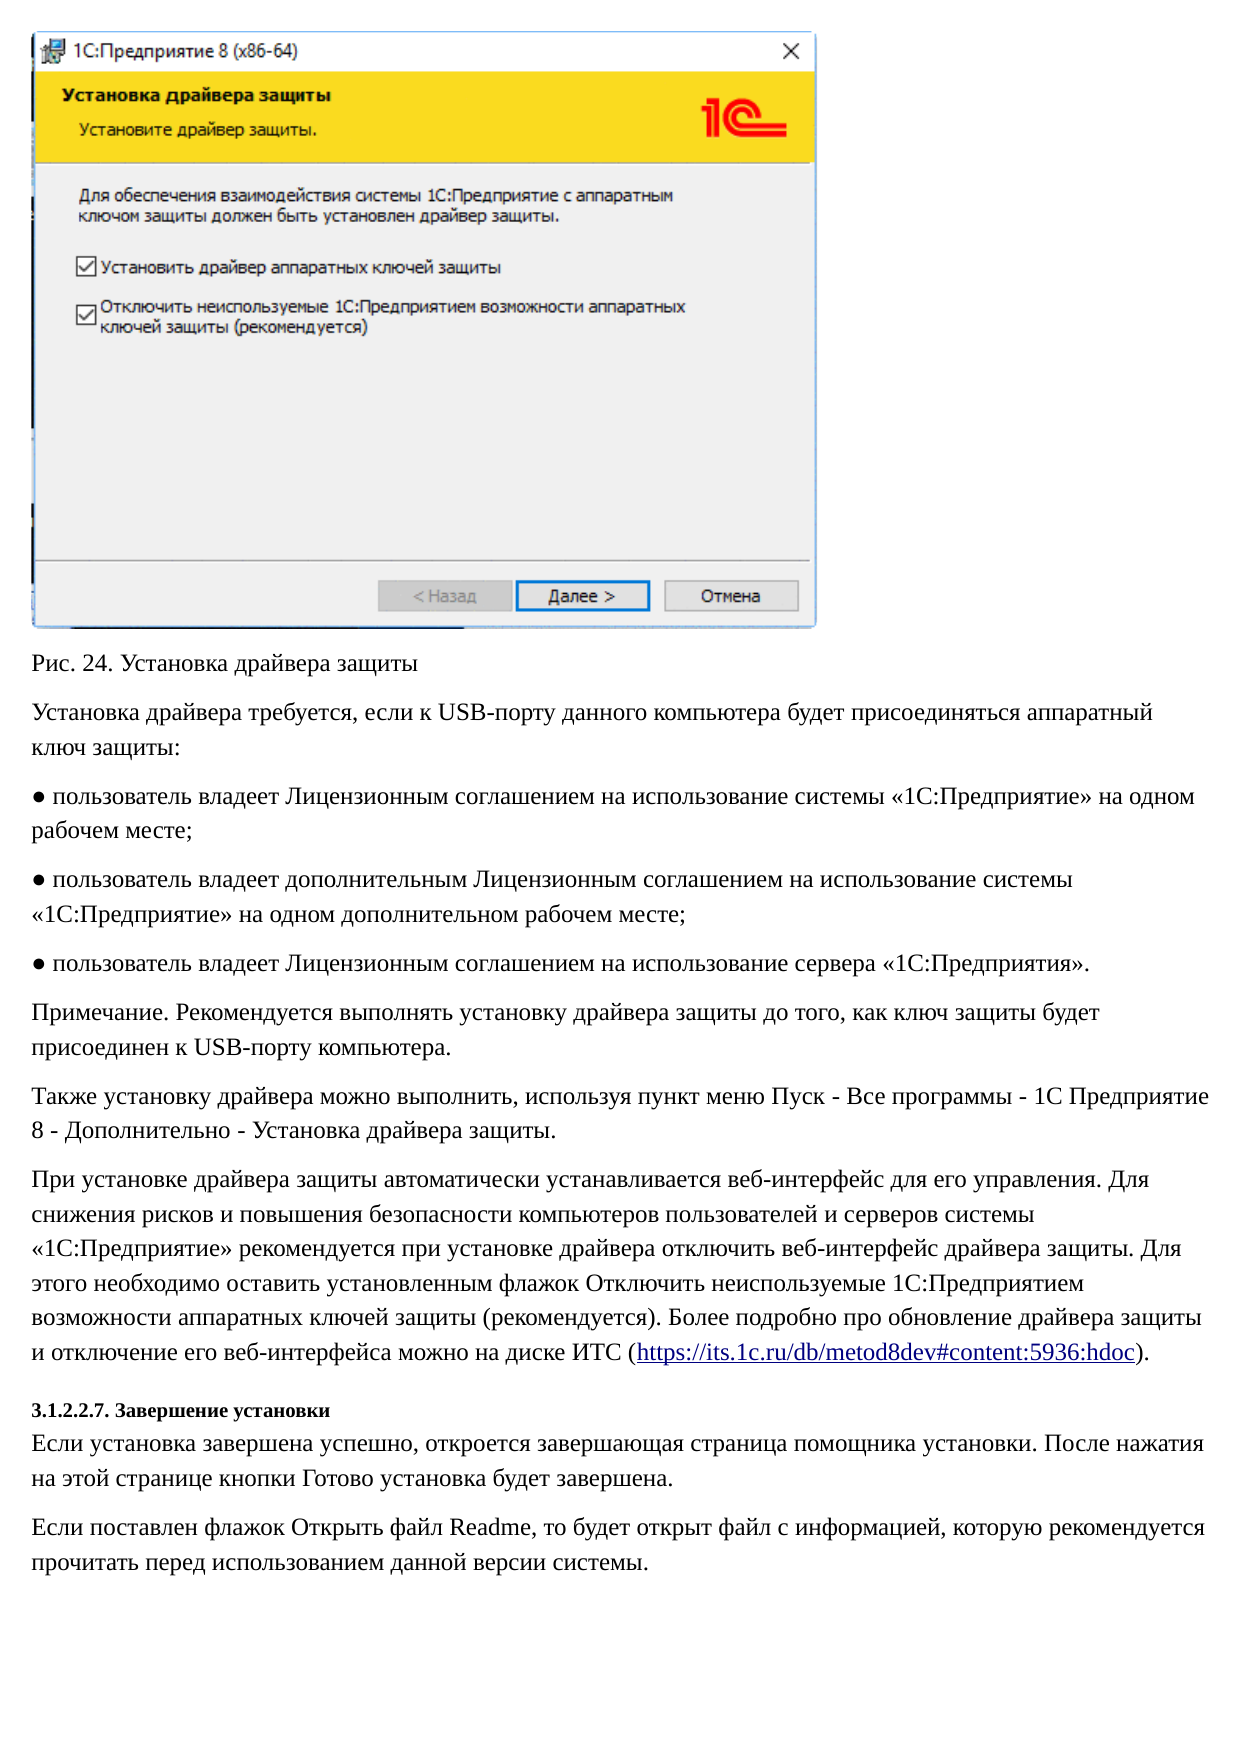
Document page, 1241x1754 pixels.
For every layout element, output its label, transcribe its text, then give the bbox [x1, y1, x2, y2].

text ● пользователь владеет дополнительным Лицензионным соглашением на использование системы «1С:Предприятие» на одном дополнительном рабочем месте; [31, 864, 1212, 928]
subtitle 3.1.2.2.7. Завершение установки [31, 1398, 1212, 1422]
text Примечание. Рекомендуется выполнять установку драйвера защиты до того, как ключ защиты будет присоединен к USB-порту компьютера. [31, 997, 1212, 1060]
text Рис. 24. Установка драйвера защиты [31, 648, 1212, 677]
picture [31, 31, 818, 629]
text Также установку драйвера можно выполнить, используя пункт меню Пуск ‑ Все программы ‑ 1С Предприятие 8 ‑ Дополнительно ‑ Установка драйвера защиты. [31, 1081, 1212, 1144]
text При установке драйвера защиты автоматически устанавливается веб-интерфейс для его управления. Для снижения рисков и повышения безопасности компьютеров пользователей и серверов системы «1С:Предприятие» рекомендуется при установке драйвера отключить веб-интерфейс драйвера защиты. Для этого необходимо оставить установленным флажок Отключить неиспользуемые 1С:Предприятием возможности аппаратных ключей защиты (рекомендуется). Более подробно про обновление драйвера защиты и отключение его веб-интерфейса можно на диске ИТС (https://its.1c.ru/db/metod8dev#content:5936:hdoc). [31, 1164, 1212, 1365]
text Если поставлен флажок Открыть файл Readme, то будет открыт файл с информацией, которую рекомендуется прочитать перед использованием данной версии системы. [31, 1512, 1212, 1575]
text ● пользователь владеет Лицензионным соглашением на использование сервера «1С:Предприятия». [31, 948, 1212, 977]
text Если установка завершена успешно, откроется завершающая страница помощника установки. После нажатия на этой странице кнопки Готово установка будет завершена. [31, 1428, 1212, 1492]
text Установка драйвера требуется, если к USB-порту данного компьютера будет присоединяться аппаратный ключ защиты: [31, 697, 1212, 761]
text ● пользователь владеет Лицензионным соглашением на использование системы «1С:Предприятие» на одном рабочем месте; [31, 781, 1212, 844]
